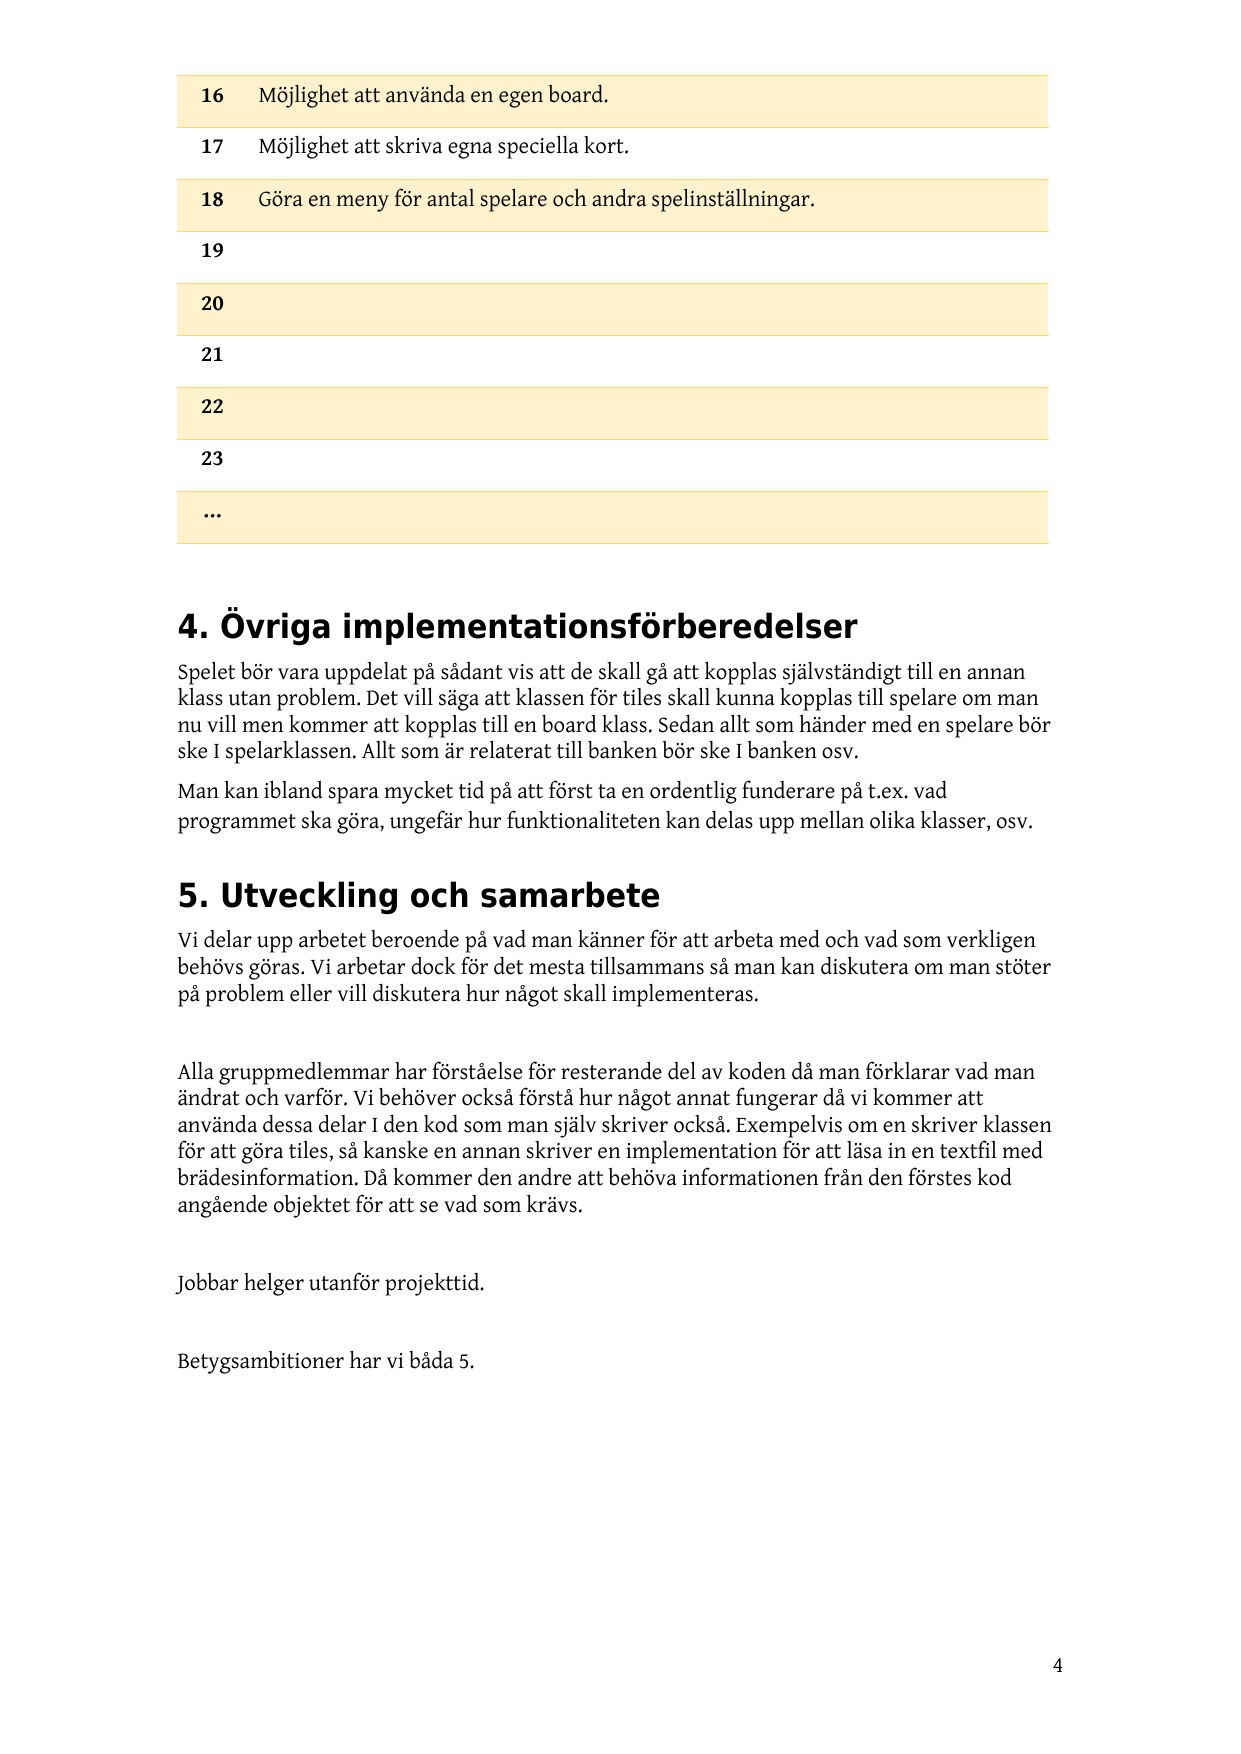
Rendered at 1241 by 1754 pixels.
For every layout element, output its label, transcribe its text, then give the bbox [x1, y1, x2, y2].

subtitle 5. Utveckling och samarbete [177, 877, 1063, 915]
text Man kan ibland spara mycket tid på att först ta en ordentlig funderare på t.ex. vad programmet ska göra, ungefär hur funktionaliteten kan delas upp mellan olika klasser, osv. [177, 778, 1063, 835]
table_cell Möjlighet att skriva egna speciella kort. [247, 128, 1048, 179]
table_cell … [177, 492, 247, 543]
text Spelet bör vara uppdelat på sådant vis att de skall gå att kopplas självständigt till en annan klass utan problem. Det vill säga att klassen för tiles skall kunna kopplas till spelare om man nu vill men kommer att kopplas till en board klass. Sedan allt som händer med en spelare bör ske I spelarklassen. Allt som är relaterat till banken bör ske I banken osv. [177, 659, 1063, 766]
table_cell 21 [177, 336, 247, 387]
table_cell [247, 492, 1048, 543]
text Alla gruppmedlemmar har förståelse för resterande del av koden då man förklarar vad man ändrat och varför. Vi behöver också förstå hur något annat fungerar då vi kommer att använda dessa delar I den kod som man själv skriver också. Exempelvis om en skriver klassen för att göra tiles, så kanske en annan skriver en implementation för att läsa in en textfil med brädesinformation. Då kommer den andre att behöva informationen från den förstes kod angående objektet för att se vad som krävs. [177, 1059, 1063, 1218]
text Jobbar helger utanför projekttid. [177, 1270, 1063, 1297]
table_cell Göra en meny för antal spelare och andra spelinställningar. [247, 180, 1048, 231]
table_cell 17 [177, 128, 247, 179]
table_cell [247, 336, 1048, 387]
table_cell Möjlighet att använda en egen board. [247, 76, 1048, 127]
table_cell 18 [177, 180, 247, 231]
table_cell 23 [177, 440, 247, 491]
table_cell [247, 232, 1048, 283]
table_cell [247, 284, 1048, 335]
table_cell 16 [177, 76, 247, 127]
text Betygsambitioner har vi båda 5. [177, 1348, 1063, 1375]
table_cell 22 [177, 388, 247, 439]
subtitle 4. Övriga implementationsförberedelser [177, 608, 1063, 647]
text Vi delar upp arbetet beroende på vad man känner för att arbeta med och vad som verkligen behövs göras. Vi arbetar dock för det mesta tillsammans så man kan diskutera om man stöter på problem eller vill diskutera hur något skall implementeras. [177, 928, 1063, 1008]
table_cell 20 [177, 284, 247, 335]
table_cell [247, 388, 1048, 439]
table_cell [247, 440, 1048, 491]
table_cell 19 [177, 232, 247, 283]
